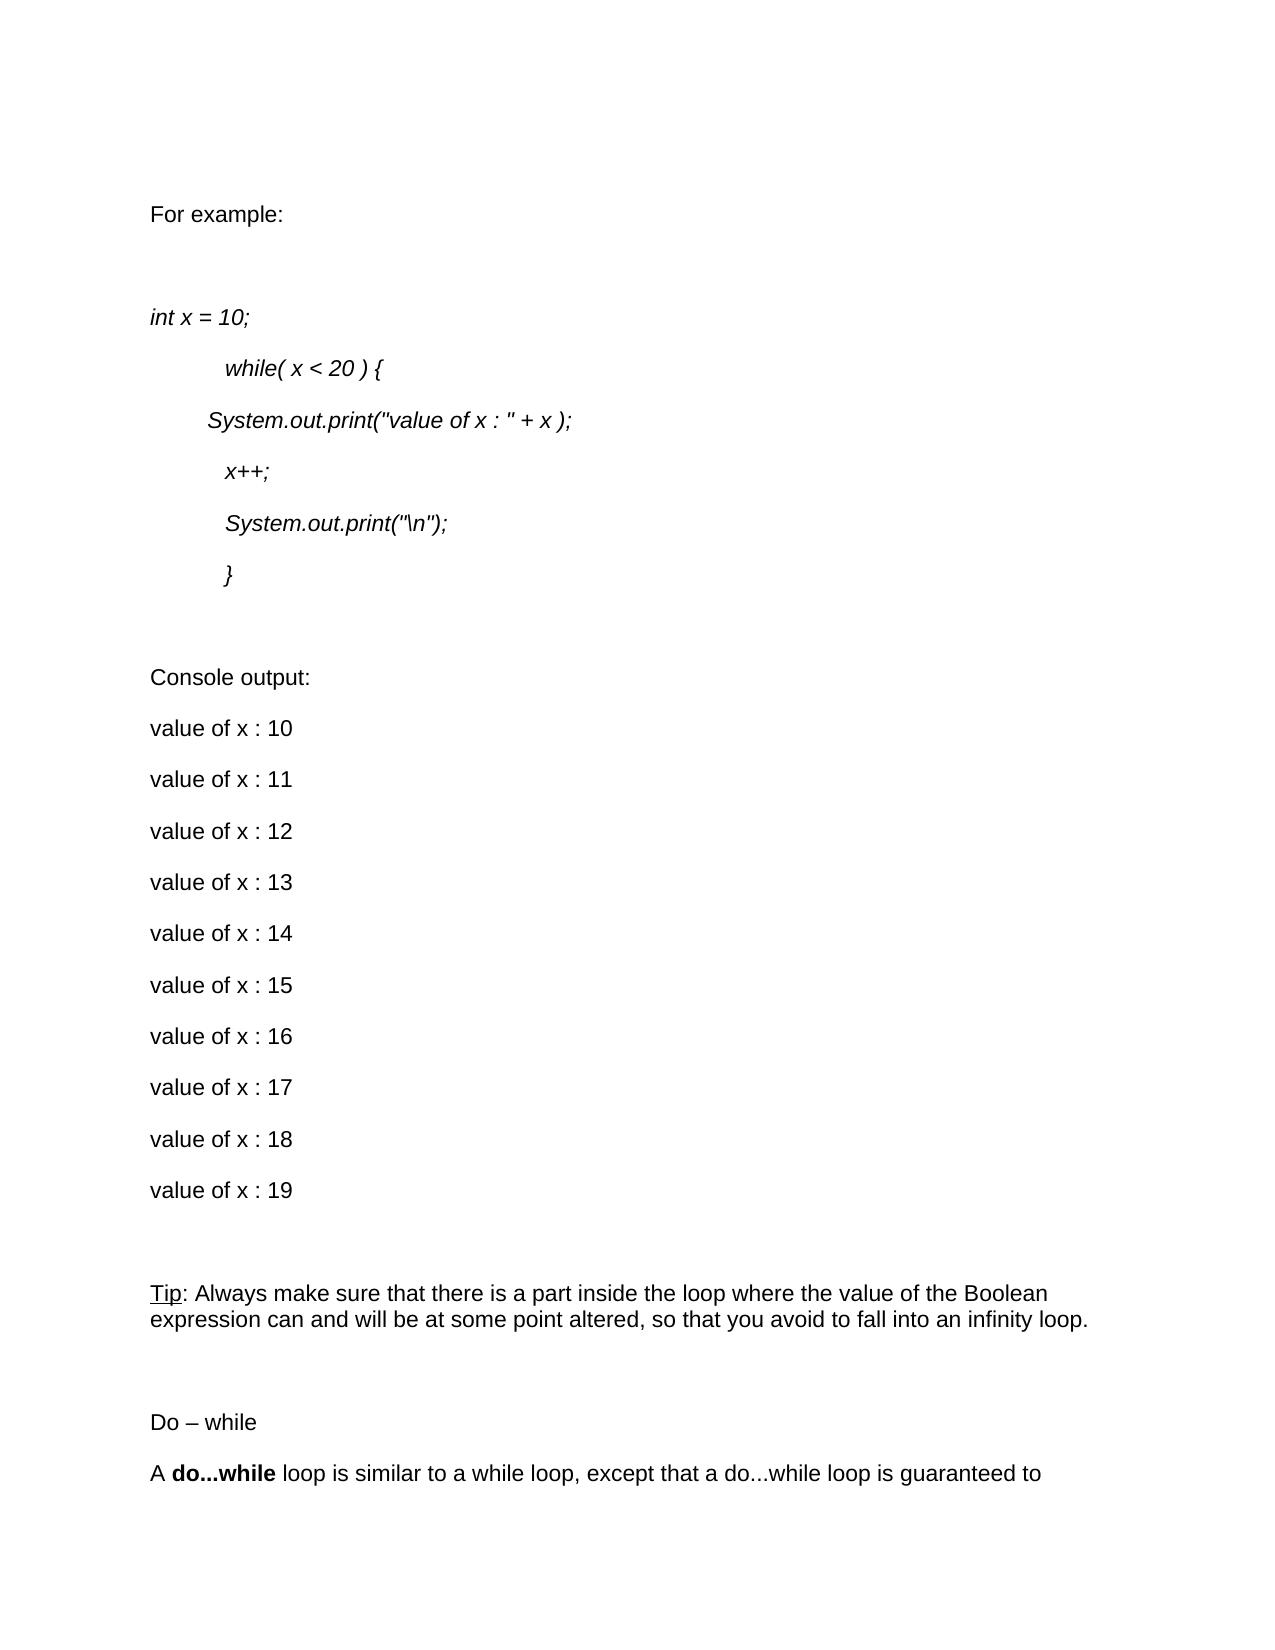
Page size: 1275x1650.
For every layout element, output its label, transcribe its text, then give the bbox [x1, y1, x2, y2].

text value of x : 17 [150, 1074, 1125, 1101]
text value of x : 10 [150, 715, 1125, 741]
text For example: [150, 201, 1125, 228]
text value of x : 11 [150, 766, 1125, 793]
text value of x : 15 [150, 972, 1125, 998]
text x++; [150, 458, 1125, 484]
text value of x : 14 [150, 920, 1125, 947]
text value of x : 18 [150, 1126, 1125, 1152]
text Console output: [150, 663, 1125, 690]
text } [150, 561, 1125, 587]
text value of x : 13 [150, 869, 1125, 895]
text value of x : 12 [150, 818, 1125, 844]
text int x = 10; [150, 304, 1125, 330]
text while( x < 20 ) { [150, 355, 1125, 382]
text value of x : 19 [150, 1177, 1125, 1203]
text System.out.print("value of x : " + x ); [150, 407, 1125, 433]
text value of x : 16 [150, 1023, 1125, 1049]
text System.out.print("\n"); [150, 509, 1125, 536]
text A do...while loop is similar to a while loop, except that a do...while loop is guaranteed to [150, 1460, 1125, 1487]
text Do – while [150, 1409, 1125, 1435]
text Tip: Always make sure that there is a part inside the loop where the value of the Boolean expression can and will be at some point altered, so that you avoid to fall into an infinity loop. [150, 1280, 1125, 1332]
